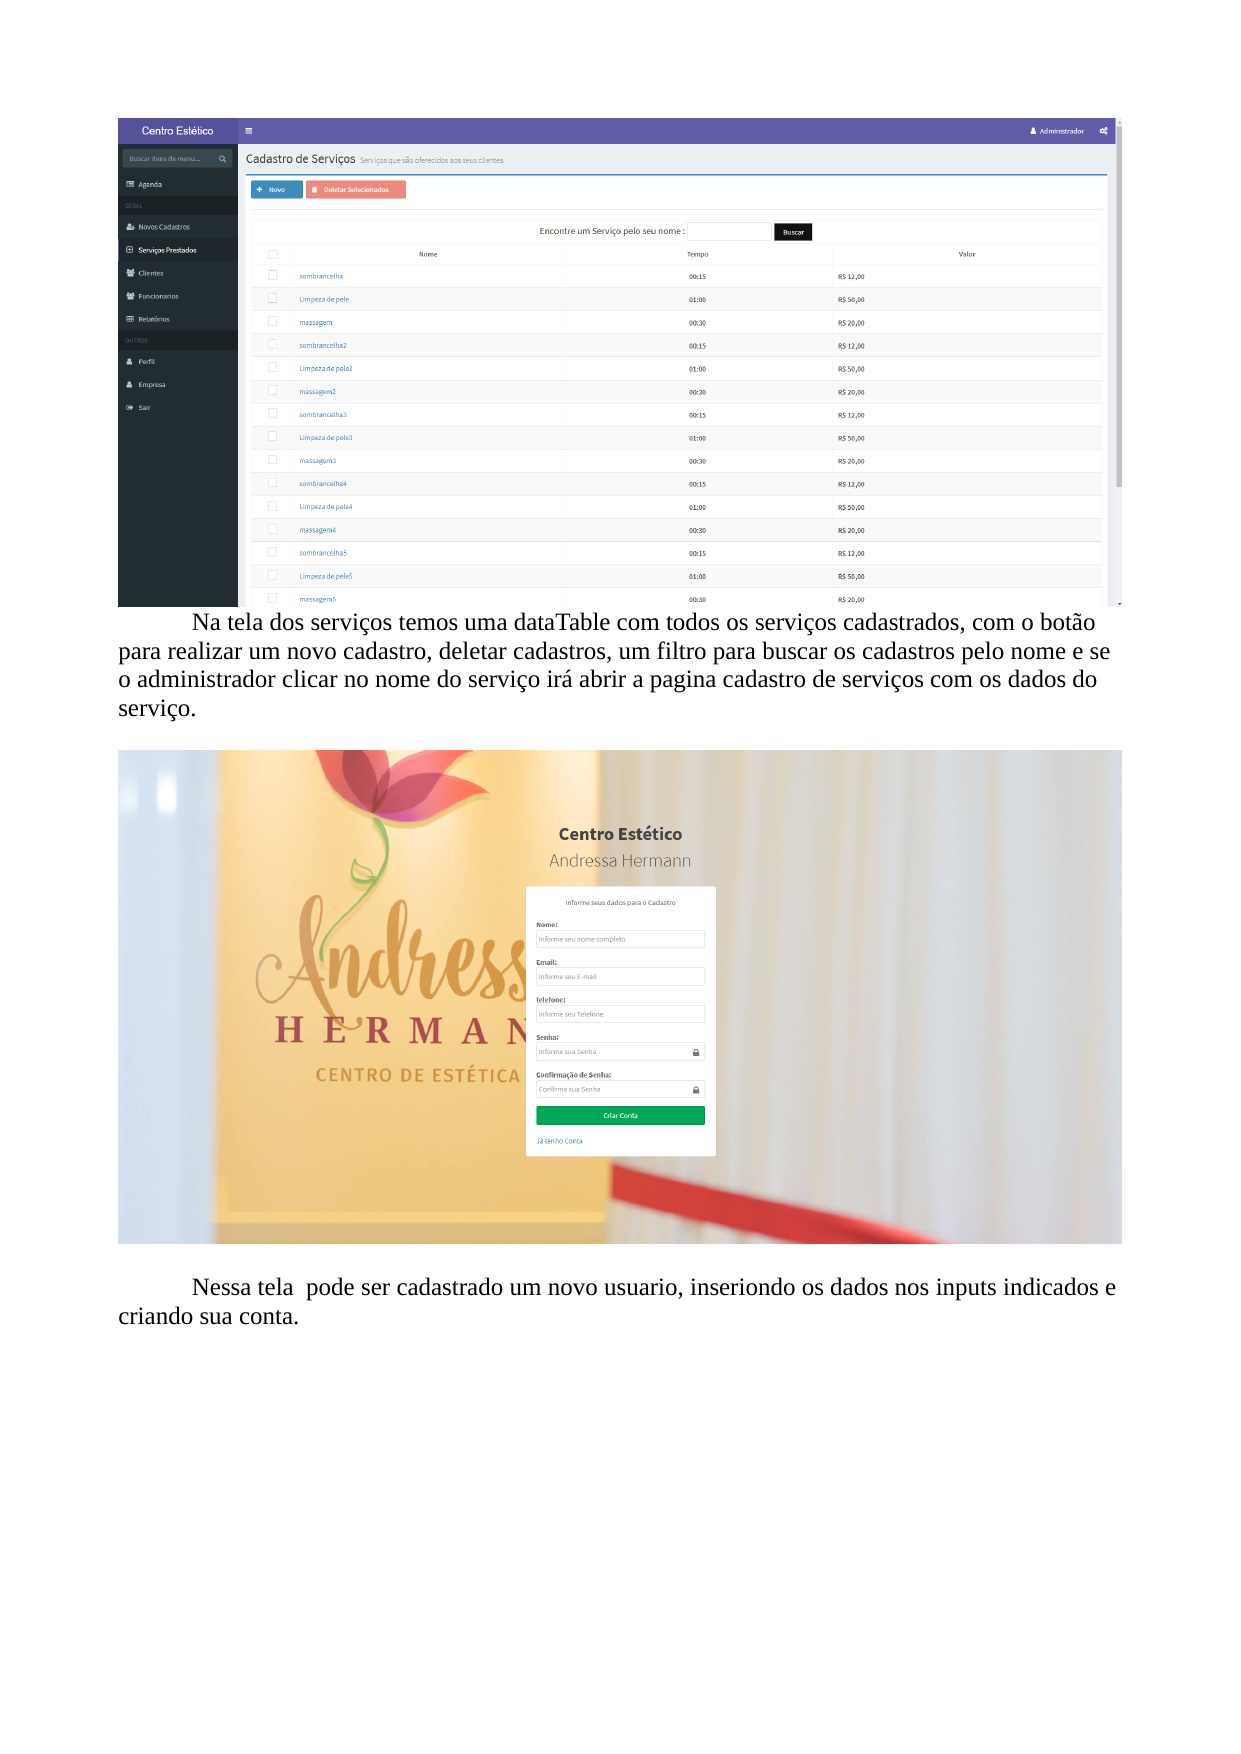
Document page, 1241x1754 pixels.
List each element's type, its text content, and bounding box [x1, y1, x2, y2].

picture [118, 118, 1123, 607]
text Nessa tela pode ser cadastrado um novo usuario, inseriondo os dados nos inputs indicados e criando sua conta. [118, 1272, 1122, 1330]
text Na tela dos serviços temos uma dataTable com todos os serviços cadastrados, com o botão para realizar um novo cadastro, deletar cadastros, um filtro para buscar os cadastros pelo nome e se o administrador clicar no nome do serviço irá abrir a pagina cadastro de serviços com os dados do serviço. [118, 607, 1122, 722]
picture [118, 750, 1123, 1244]
